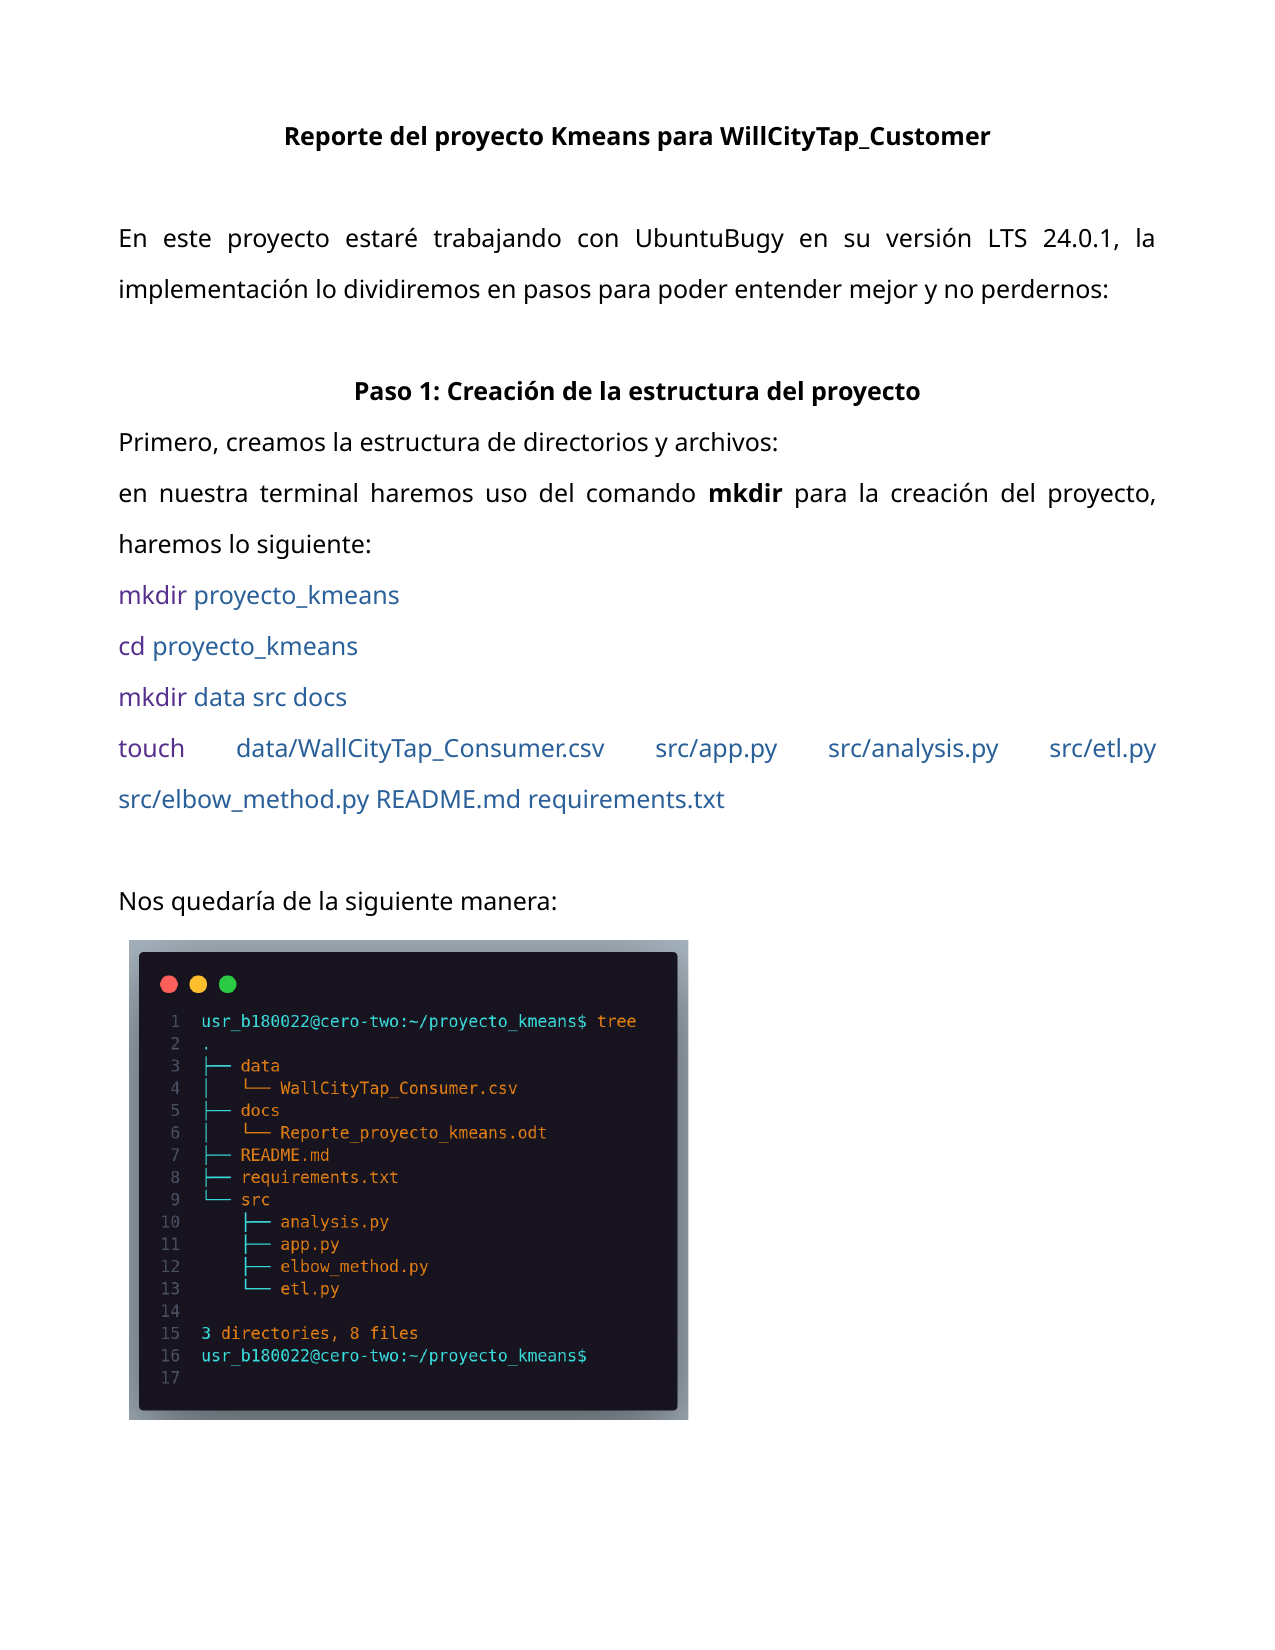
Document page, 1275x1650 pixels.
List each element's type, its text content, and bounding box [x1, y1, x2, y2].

text en nuestra terminal haremos uso del comando mkdir para la creación del proyecto, haremos lo siguiente: [118, 475, 1157, 561]
text En este proyecto estaré trabajando con UbuntuBugy en su versión LTS 24.0.1, la implementación lo dividiremos en pasos para poder entender mejor y no perdernos: [118, 220, 1157, 305]
picture [129, 940, 689, 1420]
text cd proyecto_kmeans [118, 628, 1157, 663]
text Nos quedaría de la siguiente manera: [118, 884, 1157, 918]
text Primero, creamos la estructura de directorios y archivos: [118, 424, 1157, 458]
text mkdir proyecto_kmeans [118, 577, 1157, 612]
text touch data/WallCityTap_Consumer.csv src/app.py src/analysis.py src/etl.py src/elbow_method.py README.md requirements.txt [118, 731, 1157, 816]
text Reporte del proyecto Kmeans para WillCityTap_Customer [118, 118, 1157, 152]
text mkdir data src docs [118, 679, 1157, 714]
text Paso 1: Creación de la estructura del proyecto [118, 373, 1157, 407]
